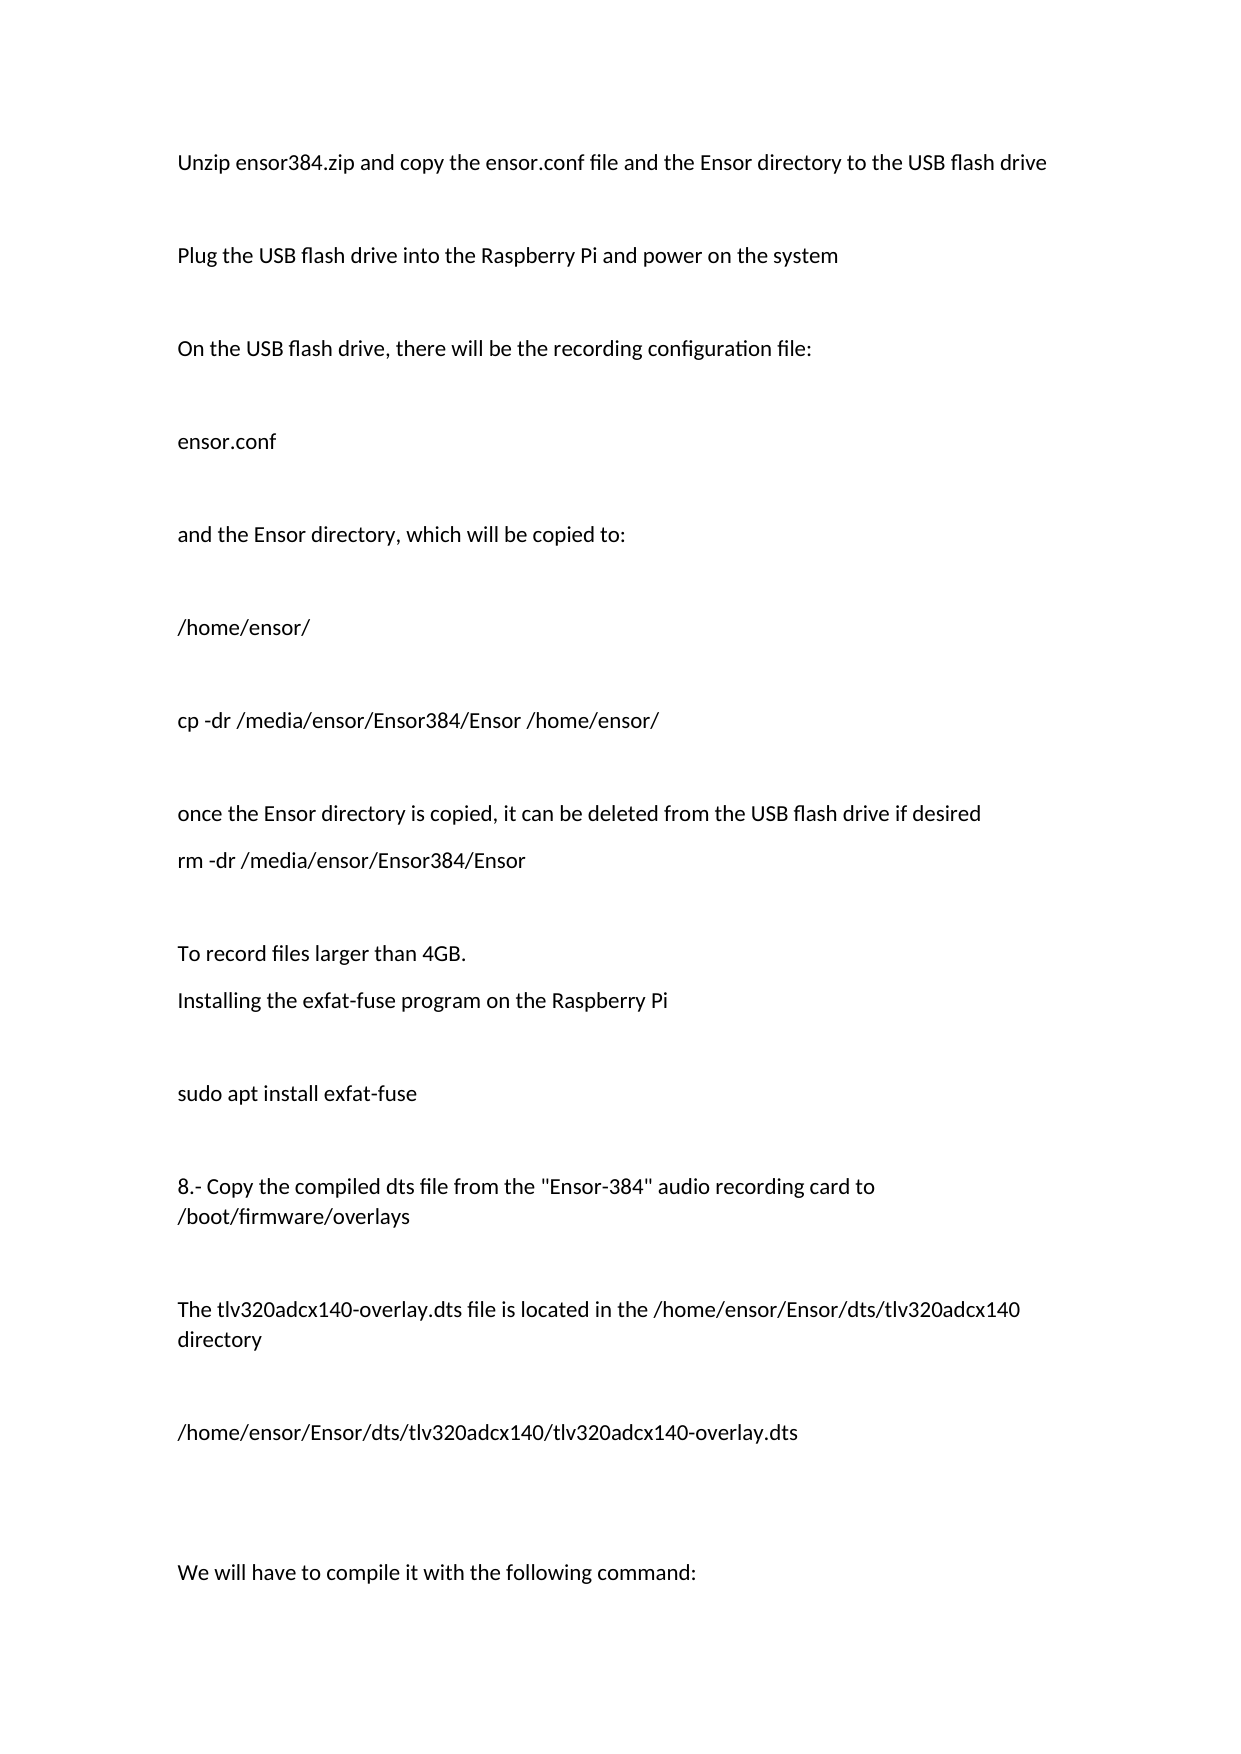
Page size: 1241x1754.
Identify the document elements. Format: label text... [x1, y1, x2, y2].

text To record files larger than 4GB. [177, 939, 1063, 967]
text /home/ensor/Ensor/dts/tlv320adcx140/tlv320adcx140-overlay.dts [177, 1418, 1063, 1446]
text rm -dr /media/ensor/Ensor384/Ensor [177, 846, 1063, 874]
text On the USB flash drive, there will be the recording configuration file: [177, 334, 1063, 362]
text and the Ensor directory, which will be copied to: [177, 520, 1063, 548]
text once the Ensor directory is copied, it can be deleted from the USB flash drive if desired [177, 799, 1063, 827]
text sudo apt install exfat-fuse [177, 1079, 1063, 1107]
text We will have to compile it with the following command: [177, 1558, 1063, 1586]
text ensor.conf [177, 427, 1063, 455]
text 8.- Copy the compiled dts file from the "Ensor-384" audio recording card to /boot/firmware/overlays [177, 1172, 1063, 1230]
text Unzip ensor384.zip and copy the ensor.conf file and the Ensor directory to the USB flash drive [177, 148, 1063, 176]
text The tlv320adcx140-overlay.dts file is located in the /home/ensor/Ensor/dts/tlv320adcx140 directory [177, 1295, 1063, 1353]
text cp -dr /media/ensor/Ensor384/Ensor /home/ensor/ [177, 706, 1063, 734]
text /home/ensor/ [177, 613, 1063, 641]
text Plug the USB flash drive into the Raspberry Pi and power on the system [177, 241, 1063, 269]
text Installing the exfat-fuse program on the Raspberry Pi [177, 986, 1063, 1014]
